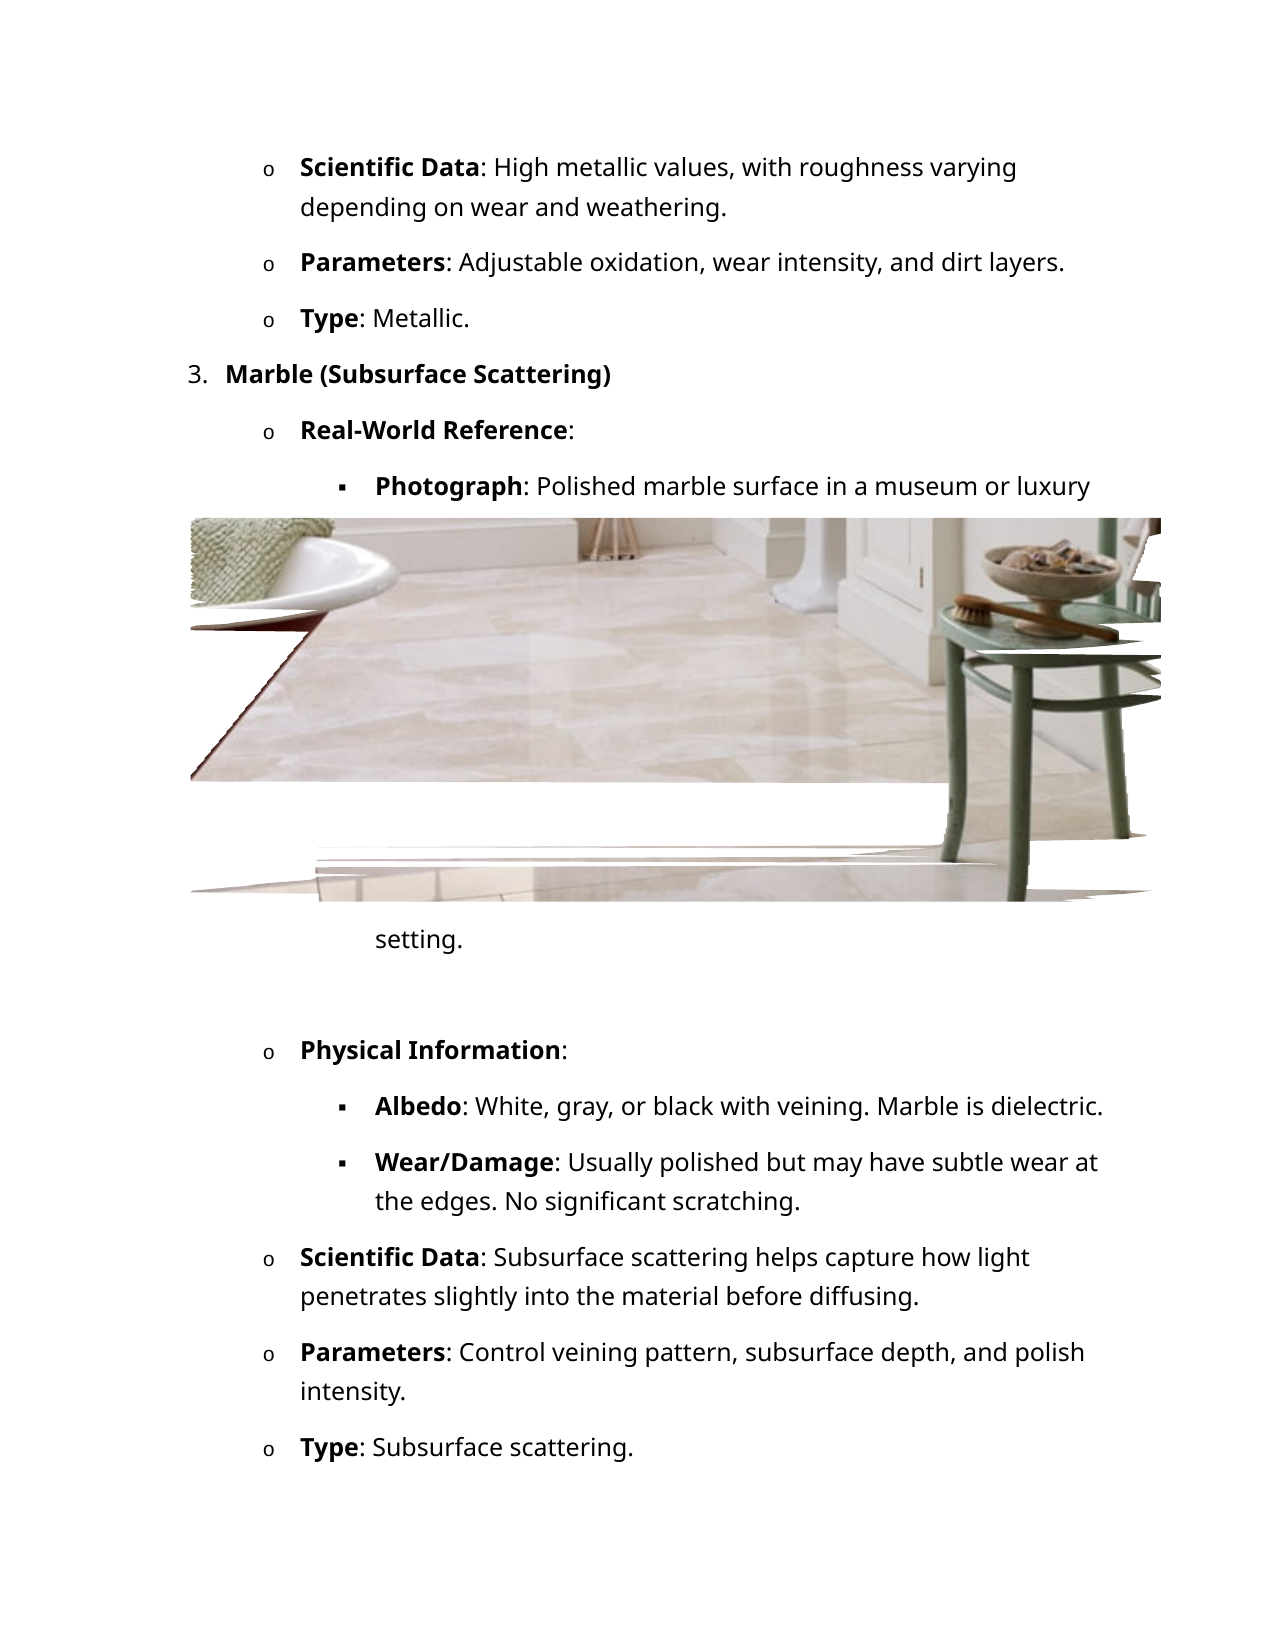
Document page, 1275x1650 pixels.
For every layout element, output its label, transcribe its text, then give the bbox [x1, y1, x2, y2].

list [1027, 840, 1125, 890]
list Type: Subsurface scattering. [262, 1430, 1125, 1464]
list [337, 848, 895, 859]
list Marble (Subsurface Scattering) [187, 357, 1125, 391]
list Type: Metallic. [262, 301, 1125, 335]
list Scientific Data: High metallic values, with roughness varying depending on wear and weathering. [262, 150, 1125, 223]
list Real-World Reference: [262, 412, 1125, 447]
list Photograph: Polished marble surface in a museum or luxury [337, 468, 1125, 517]
list Wear/Damage: Usually polished but may have subtle wear at the edges. No significant scratching. [337, 1145, 1125, 1218]
list [337, 862, 961, 867]
list Scientific Data: Subsurface scattering helps capture how light penetrates slightly into the material before diffusing. [262, 1240, 1125, 1313]
list [337, 782, 948, 847]
list Parameters: Control veining pattern, subsurface depth, and polish intensity. [262, 1335, 1125, 1408]
list Parameters: Adjustable oxidation, wear intensity, and dirt layers. [262, 245, 1125, 279]
list Albedo: White, gray, or black with veining. Marble is dielectric. [337, 1089, 1125, 1123]
list setting. [337, 894, 1125, 955]
list Physical Information: [262, 1033, 1125, 1067]
list [979, 644, 1125, 654]
